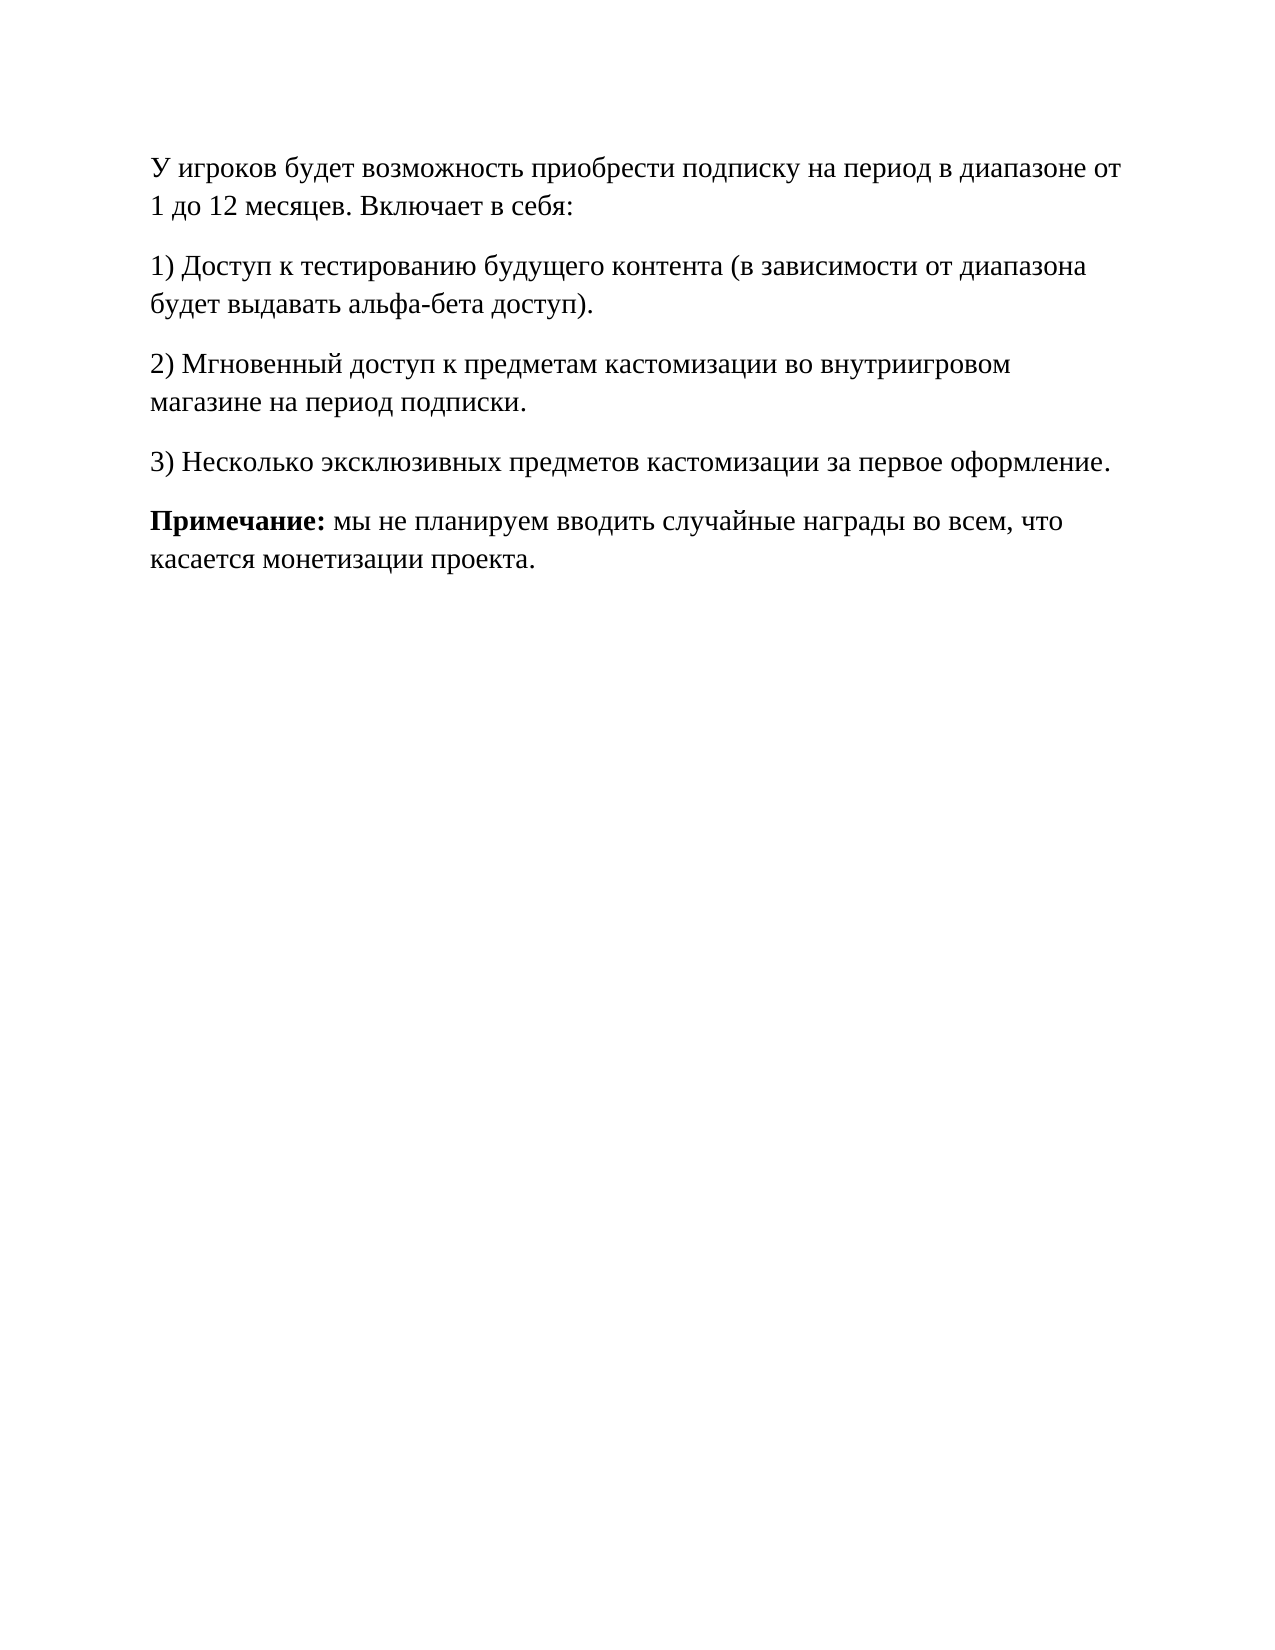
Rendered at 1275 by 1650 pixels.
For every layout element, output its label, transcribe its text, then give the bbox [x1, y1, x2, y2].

text У игроков будет возможность приобрести подписку на период в диапазоне от 1 до 12 месяцев. Включает в себя: [150, 150, 1125, 222]
text 1) Доступ к тестированию будущего контента (в зависимости от диапазона будет выдавать альфа-бета доступ). [150, 248, 1125, 320]
text 3) Несколько эксклюзивных предметов кастомизации за первое оформление. [150, 444, 1125, 477]
text 2) Мгновенный доступ к предметам кастомизации во внутриигровом магазине на период подписки. [150, 346, 1125, 418]
text Примечание: мы не планируем вводить случайные награды во всем, что касается монетизации проекта. [150, 503, 1125, 575]
